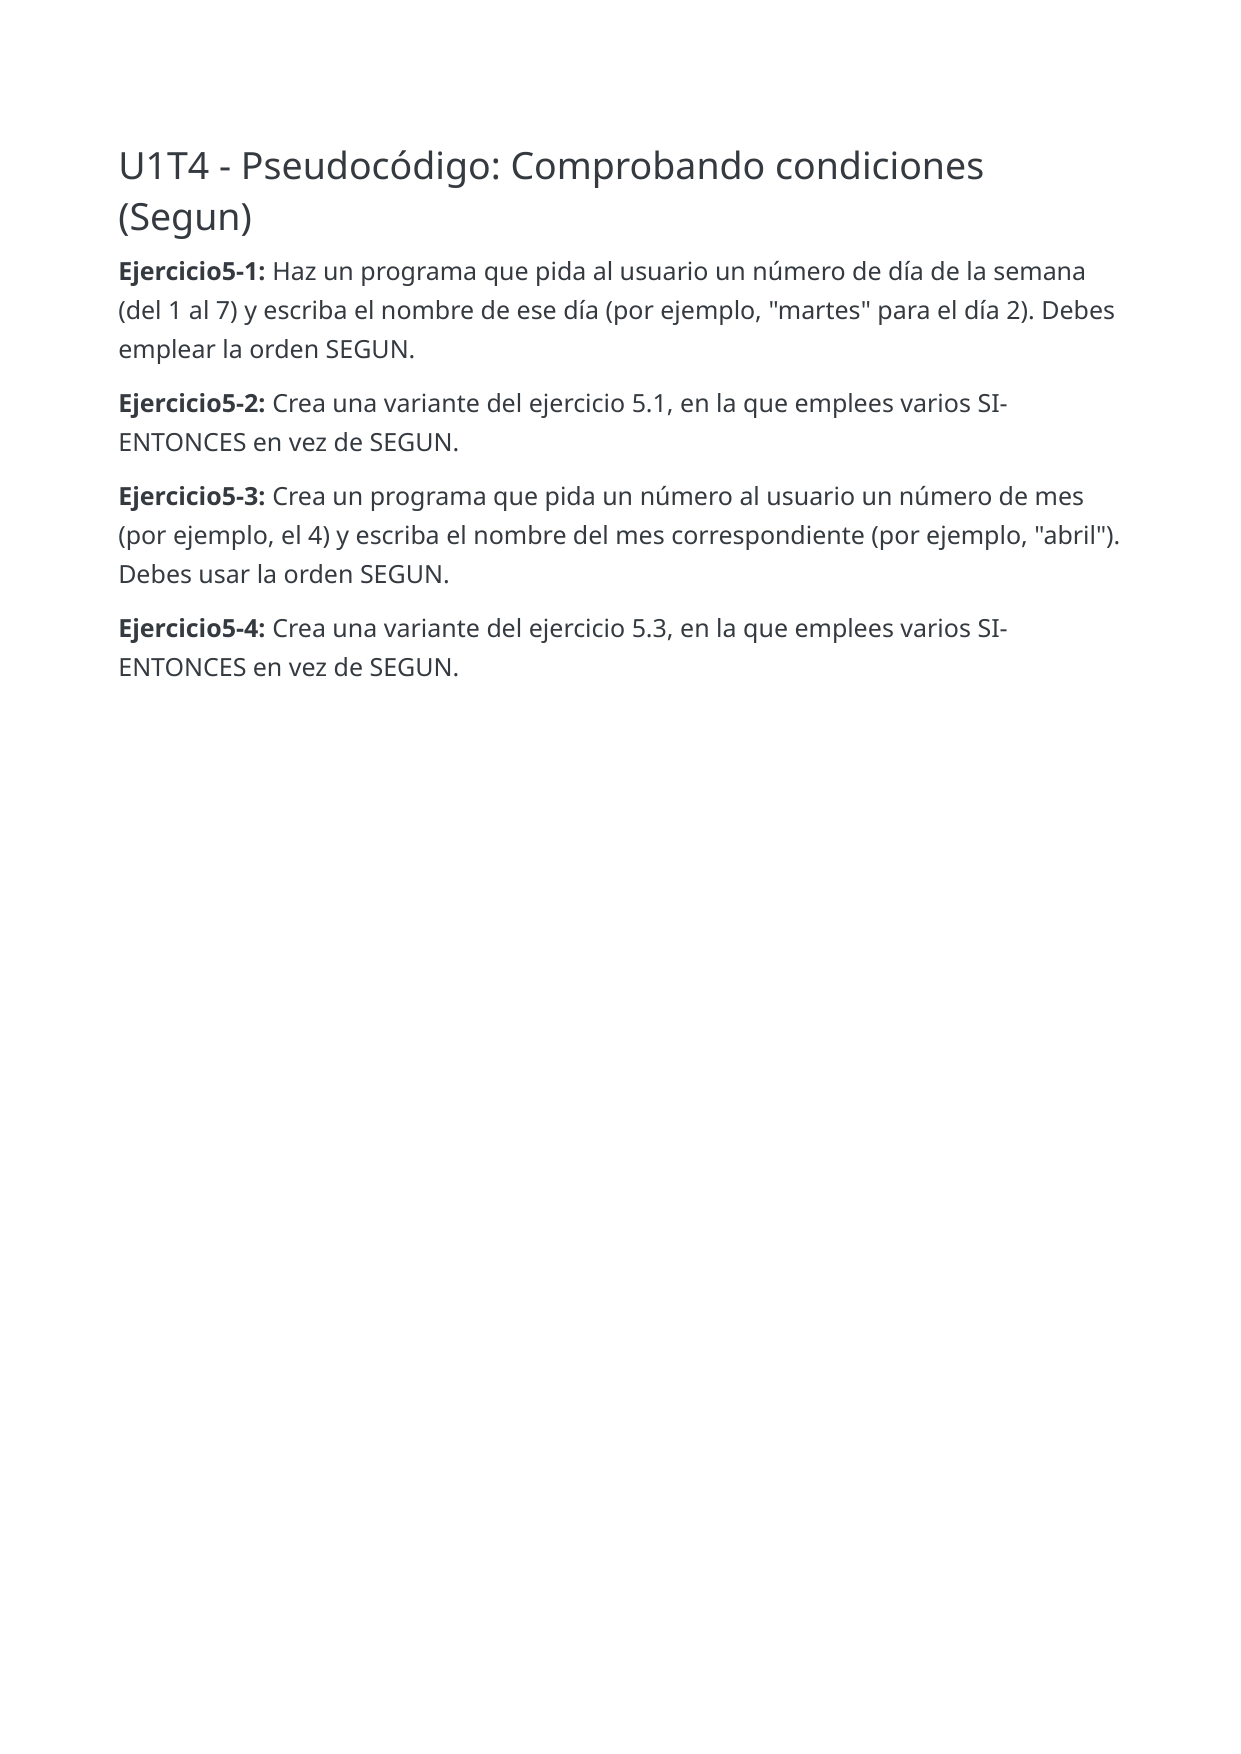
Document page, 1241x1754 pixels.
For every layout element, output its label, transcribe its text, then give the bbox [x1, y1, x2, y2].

subtitle U1T4 - Pseudocódigo: Comprobando condiciones (Segun) [118, 139, 1122, 241]
text Ejercicio5-4: Crea una variante del ejercicio 5.3, en la que emplees varios SI-ENTONCES en vez de SEGUN. [118, 611, 1122, 684]
text Ejercicio5-3: Crea un programa que pida un número al usuario un número de mes (por ejemplo, el 4) y escriba el nombre del mes correspondiente (por ejemplo, "abril"). Debes usar la orden SEGUN. [118, 478, 1122, 591]
text Ejercicio5-1: Haz un programa que pida al usuario un número de día de la semana (del 1 al 7) y escriba el nombre de ese día (por ejemplo, "martes" para el día 2). Debes emplear la orden SEGUN. [118, 253, 1122, 366]
text Ejercicio5-2: Crea una variante del ejercicio 5.1, en la que emplees varios SI-ENTONCES en vez de SEGUN. [118, 386, 1122, 459]
